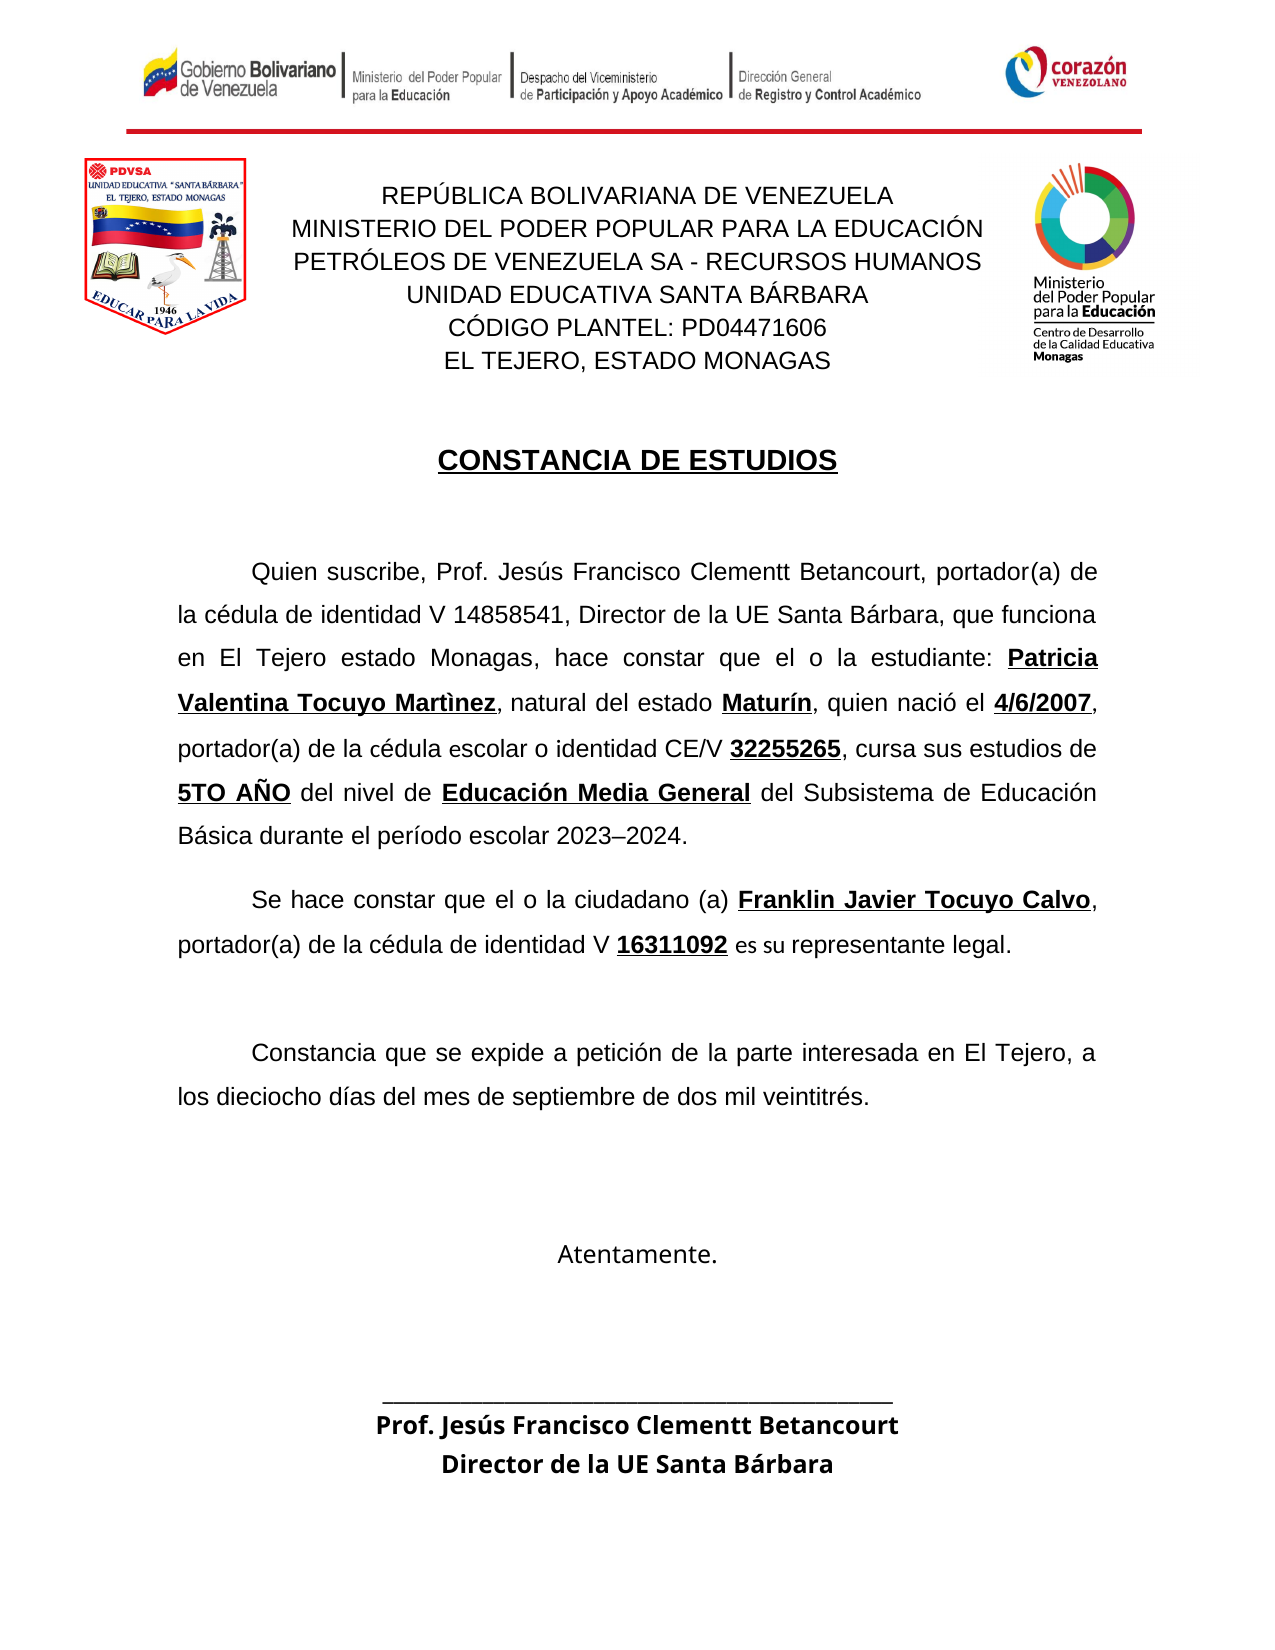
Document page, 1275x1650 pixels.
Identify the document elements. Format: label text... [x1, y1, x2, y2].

subtitle PETRÓLEOS DE VENEZUELA SA - RECURSOS HUMANOS [252, 247, 978, 275]
text Prof. Jesús Francisco Clementt Betancourt [177, 1407, 1098, 1441]
subtitle REPÚBLICA BOLIVARIANA DE VENEZUELA [252, 181, 978, 209]
text Se hace constar que el o la ciudadano (a) Franklin Javier Tocuyo Calvo, portador(a) de la cédula de identidad V 16311092 es su representante legal. [177, 885, 1098, 959]
picture [126, 11, 1142, 134]
text ______________________________________________ [177, 1373, 1098, 1407]
text EL TEJERO, ESTADO MONAGAS [177, 346, 978, 374]
text CÓDIGO PLANTEL: PD04471606 [177, 313, 978, 341]
subtitle MINISTERIO DEL PODER POPULAR PARA LA EDUCACIÓN [252, 214, 978, 242]
text UNIDAD EDUCATIVA SANTA BÁRBARA [252, 280, 978, 308]
text Constancia que se expide a petición de la parte interesada en El Tejero, a los dieciocho días del mes de septiembre de dos mil veintitrés. [177, 1038, 1098, 1110]
subtitle CONSTANCIA DE ESTUDIOS [177, 443, 1098, 476]
text Atentamente. [177, 1237, 1098, 1271]
text Quien suscribe, Prof. Jesús Francisco Clementt Betancourt, portador(a) de la cédula de identidad V 14858541, Director de la UE Santa Bárbara, que funciona en El Tejero estado Monagas, hace constar que el o la estudiante: Patricia Valentina Tocuyo Martìnez, natural del estado Maturín, quien nació el 4/6/2007, portador(a) de la cédula escolar o identidad CE/V 32255265, cursa sus estudios de 5TO AÑO del nivel de Educación Media General del Subsistema de Educación Básica durante el período escolar 2023–2024. [177, 557, 1098, 849]
picture [79, 158, 252, 335]
text Director de la UE Santa Bárbara [177, 1447, 1098, 1481]
picture [978, 153, 1200, 377]
